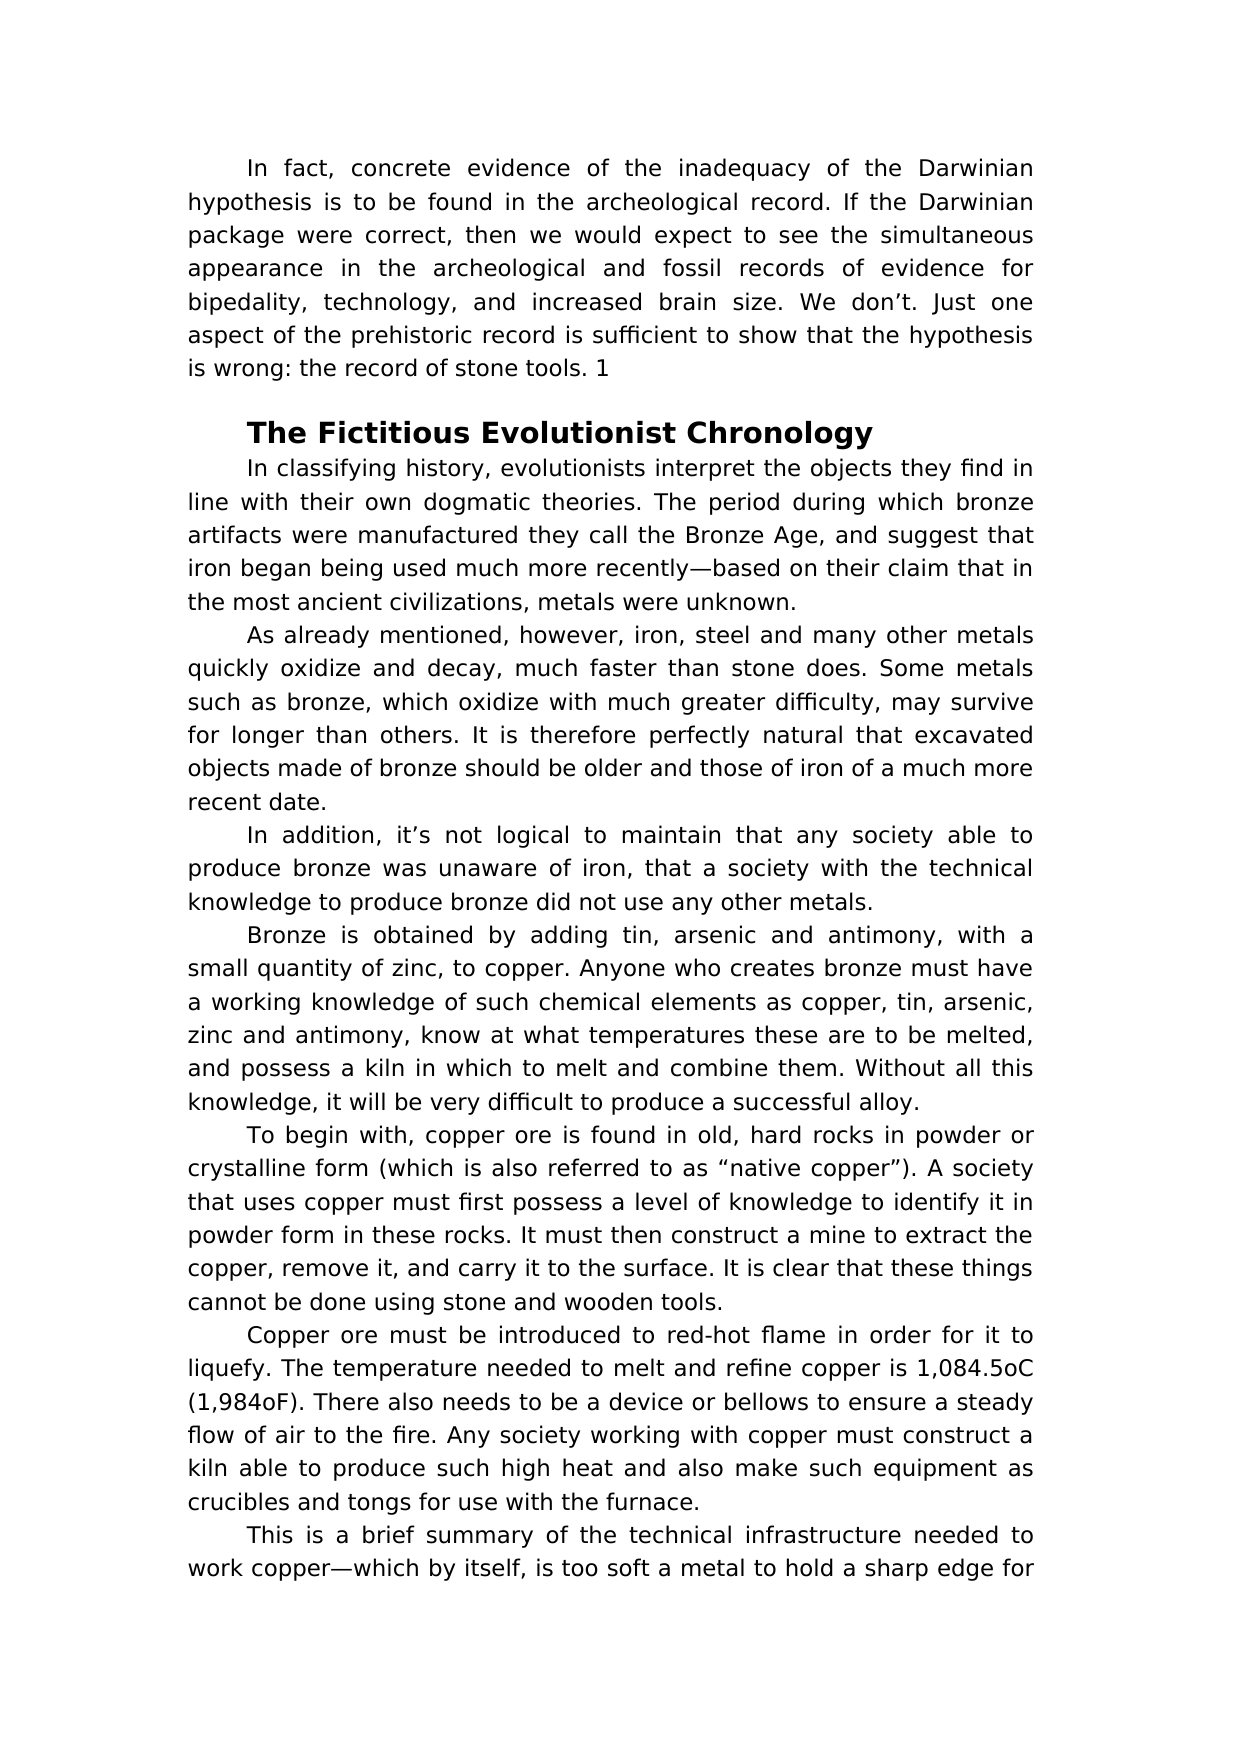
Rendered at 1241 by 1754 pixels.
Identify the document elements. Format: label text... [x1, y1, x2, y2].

text In fact, concrete evidence of the inadequacy of the Darwinian hypothesis is to be found in the archeological record. If the Darwinian package were correct, then we would expect to see the simultaneous appearance in the archeological and fossil records of evidence for bipedality, technology, and increased brain size. We don’t. Just one aspect of the prehistoric record is sufficient to show that the hypothesis is wrong: the record of stone tools. 1 [187, 150, 1035, 383]
text To begin with, copper ore is found in old, hard rocks in powder or crystalline form (which is also referred to as “native copper”). A society that uses copper must first possess a level of knowledge to identify it in powder form in these rocks. It must then construct a mine to extract the copper, remove it, and carry it to the surface. It is clear that these things cannot be done using stone and wooden tools. [187, 1117, 1035, 1317]
text Bronze is obtained by adding tin, arsenic and antimony, with a small quantity of zinc, to copper. Anyone who creates bronze must have a working knowledge of such chemical elements as copper, tin, arsenic, zinc and antimony, know at what temperatures these are to be melted, and possess a kiln in which to melt and combine them. Without all this knowledge, it will be very difficult to produce a successful alloy. [187, 917, 1035, 1117]
text As already mentioned, however, iron, steel and many other metals quickly oxidize and decay, much faster than stone does. Some metals such as bronze, which oxidize with much greater difficulty, may survive for longer than others. It is therefore perfectly natural that excavated objects made of bronze should be older and those of iron of a much more recent date. [187, 617, 1035, 817]
text Copper ore must be introduced to red-hot flame in order for it to liquefy. The temperature needed to melt and refine copper is 1,084.5oC (1,984oF). There also needs to be a device or bellows to ensure a steady flow of air to the fire. Any society working with copper must construct a kiln able to produce such high heat and also make such equipment as crucibles and tongs for use with the furnace. [187, 1317, 1035, 1517]
subtitle The Fictitious Evolutionist Chronology [187, 417, 1035, 450]
text This is a brief summary of the technical infrastructure needed to work copper—which by itself, is too soft a metal to hold a sharp edge for [187, 1517, 1035, 1583]
text In classifying history, evolutionists interpret the objects they find in line with their own dogmatic theories. The period during which bronze artifacts were manufactured they call the Bronze Age, and suggest that iron began being used much more recently—based on their claim that in the most ancient civilizations, metals were unknown. [187, 450, 1035, 617]
text In addition, it’s not logical to maintain that any society able to produce bronze was unaware of iron, that a society with the technical knowledge to produce bronze did not use any other metals. [187, 817, 1035, 917]
